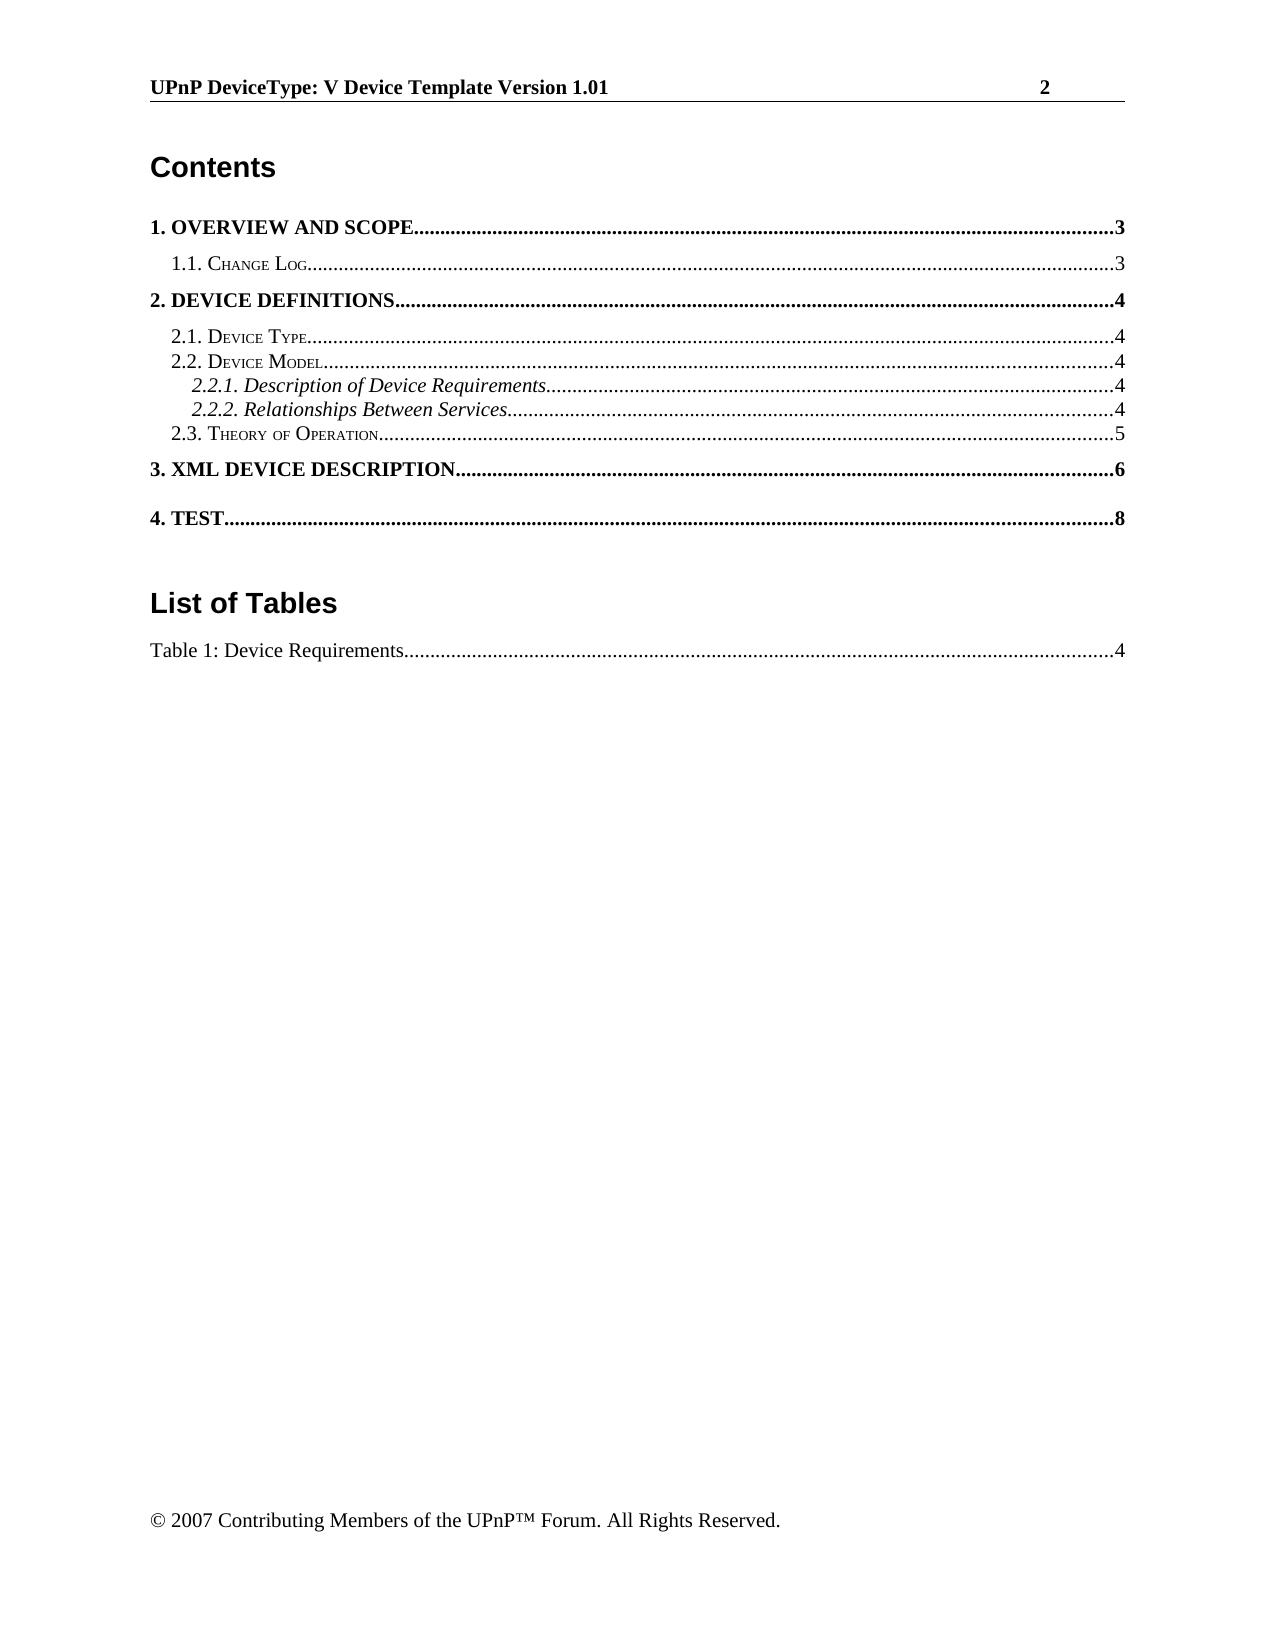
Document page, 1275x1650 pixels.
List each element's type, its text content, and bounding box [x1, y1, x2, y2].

text 2.2.2. Relationships Between Services 4 [192, 397, 1125, 421]
text 2. Device Definitions 4 [150, 288, 1125, 312]
text 1.1. Change Log 3 [171, 251, 1125, 275]
text 1. Overview and Scope 3 [150, 215, 1125, 239]
text Contents [150, 150, 1125, 183]
text 2.1. Device Type 4 [171, 324, 1125, 348]
text Table 1: Device Requirements 4 [150, 638, 1125, 662]
text 2.3. Theory of Operation 5 [171, 421, 1125, 445]
text 2.2.1. Description of Device Requirements 4 [192, 373, 1125, 397]
text 4. Test 8 [150, 506, 1125, 530]
text List of Tables [150, 586, 1125, 619]
text 3. XML Device Description 6 [150, 457, 1125, 481]
text 2.2. Device Model 4 [171, 348, 1125, 373]
